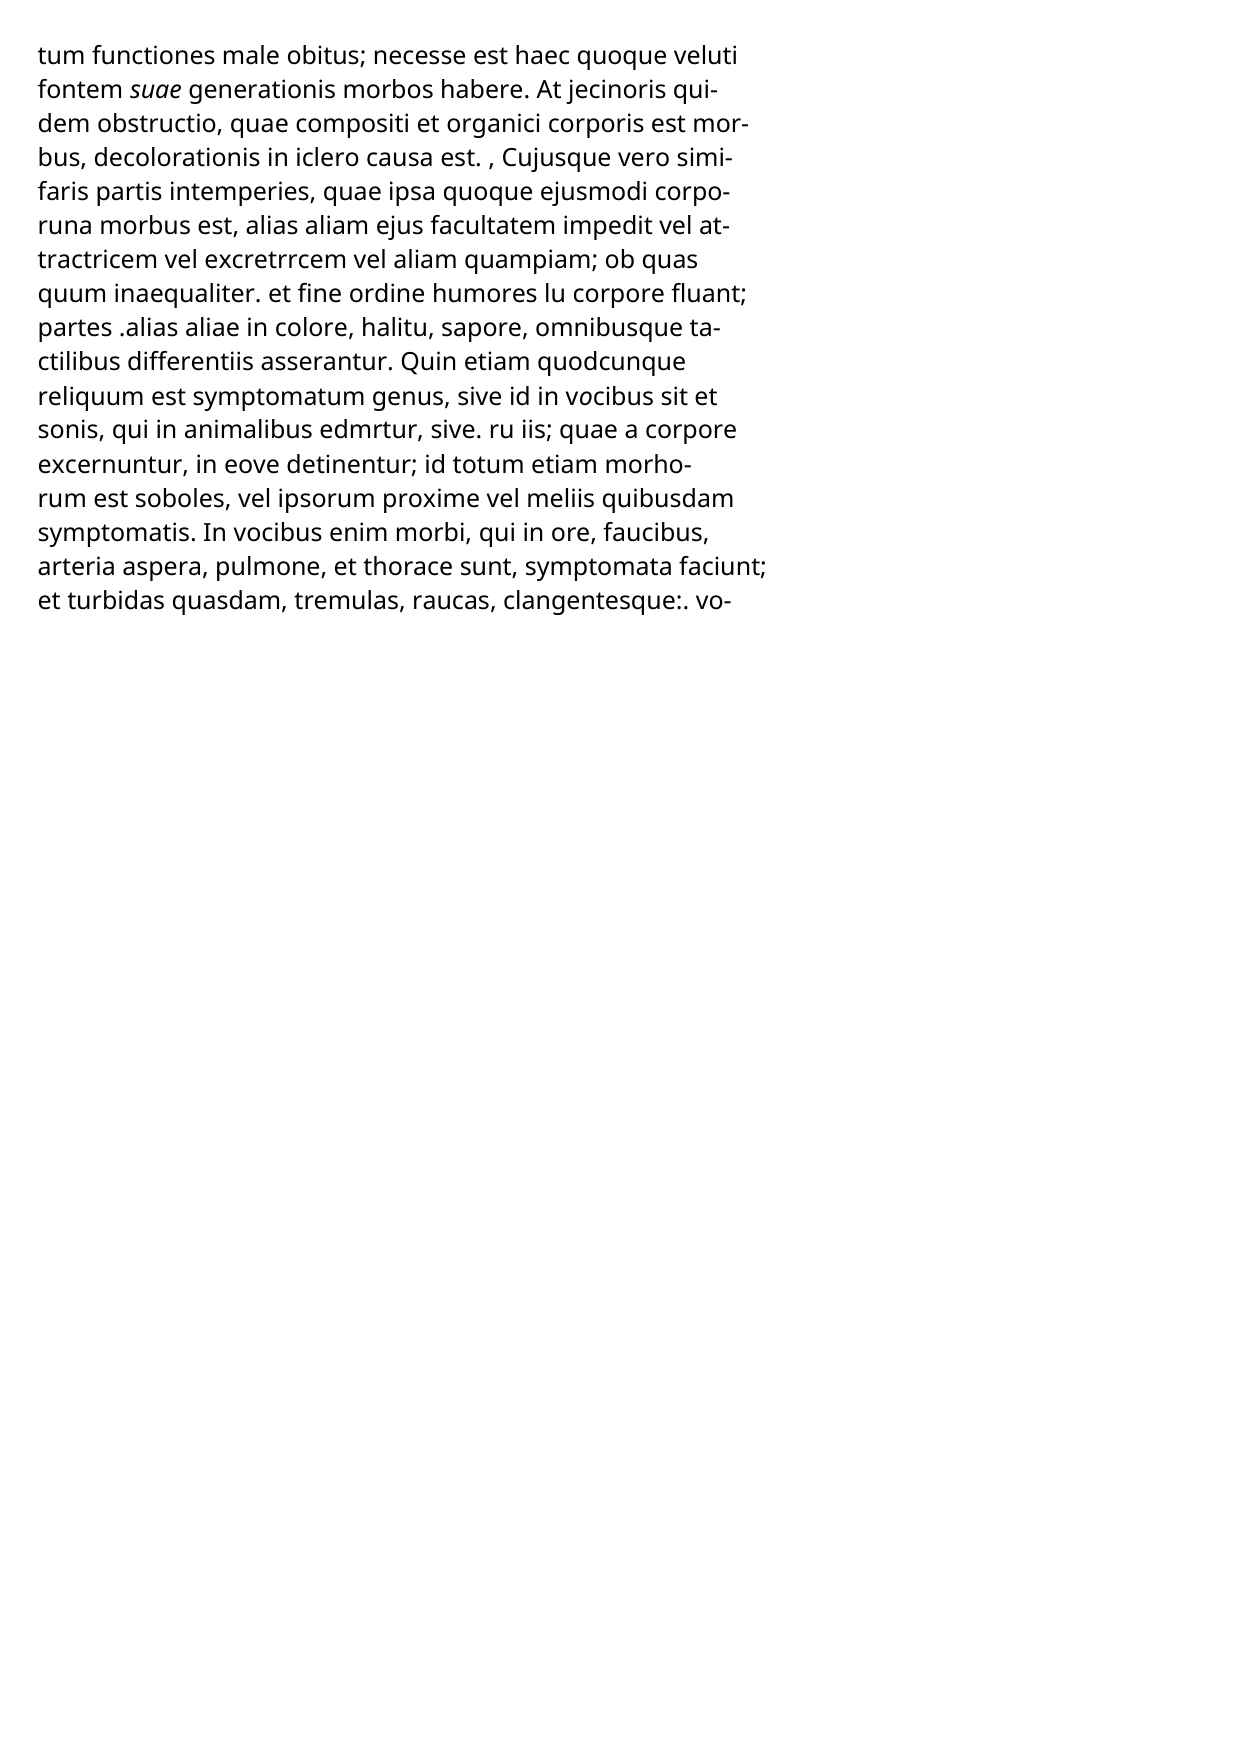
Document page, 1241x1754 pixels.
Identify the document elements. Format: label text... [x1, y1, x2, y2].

text tum functiones male obitus; necesse est haec quoque veluti fontem suae generationis morbos habere. At jecinoris qui- dem obstructio, quae compositi et organici corporis est mor- bus, decolorationis in iclero causa est. , Cujusque vero simi- faris partis intemperies, quae ipsa quoque ejusmodi corpo- runa morbus est, alias aliam ejus facultatem impedit vel at- tractricem vel excretrrcem vel aliam quampiam; ob quas quum inaequaliter. et fine ordine humores lu corpore fluant; partes .alias aliae in colore, halitu, sapore, omnibusque ta- ctilibus differentiis asserantur. Quin etiam quodcunque reliquum est symptomatum genus, sive id in vocibus sit et sonis, qui in animalibus edmrtur, sive. ru iis; quae a corpore excernuntur, in eove detinentur; id totum etiam morho- rum est soboles, vel ipsorum proxime vel meliis quibusdam symptomatis. In vocibus enim morbi, qui in ore, faucibus, arteria aspera, pulmone, et thorace sunt, symptomata faciunt; et turbidas quasdam, tremulas, raucas, clangentesque:. vo- [37, 37, 1203, 617]
